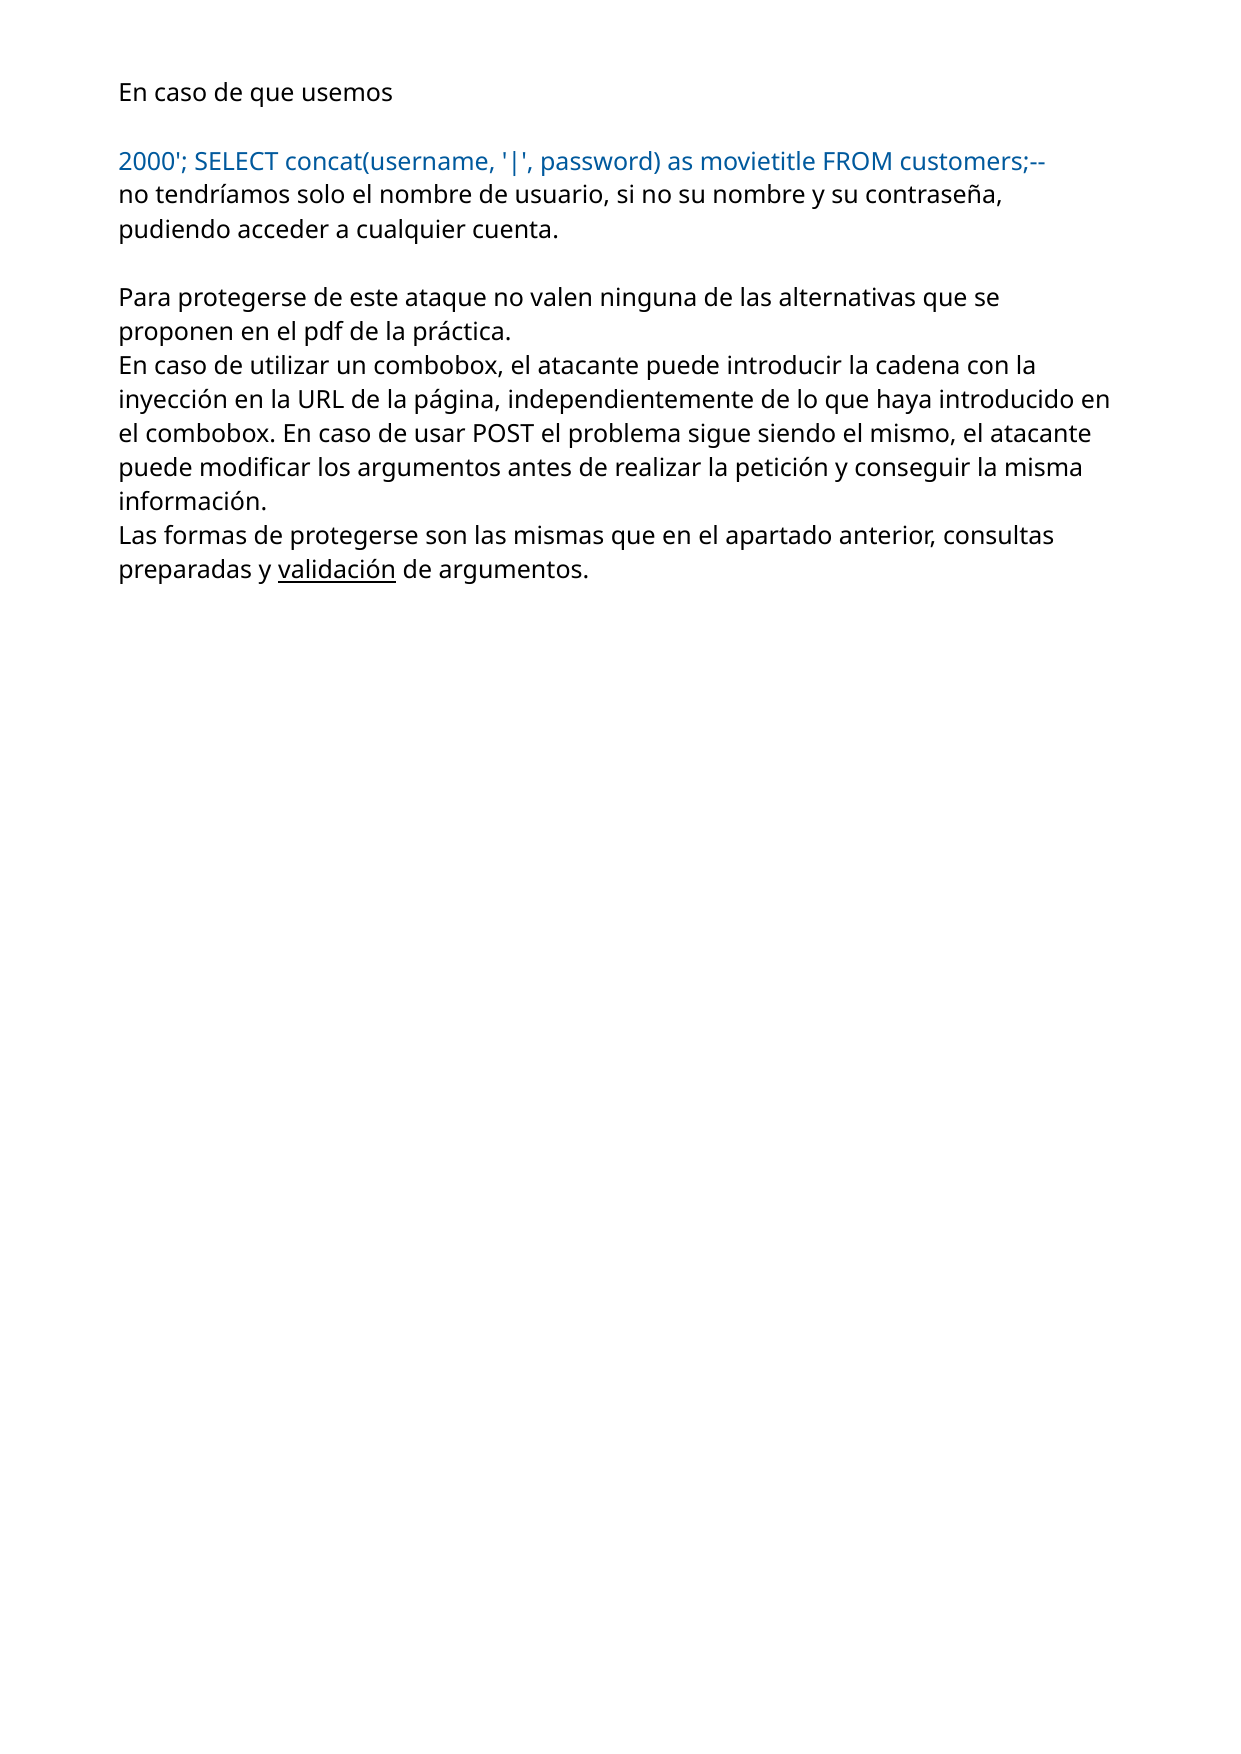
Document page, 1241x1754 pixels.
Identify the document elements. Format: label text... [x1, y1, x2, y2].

text no tendríamos solo el nombre de usuario, si no su nombre y su contraseña, pudiendo acceder a cualquier cuenta. [118, 177, 1122, 245]
text En caso de utilizar un combobox, el atacante puede introducir la cadena con la inyección en la URL de la página, independientemente de lo que haya introducido en el combobox. En caso de usar POST el problema sigue siendo el mismo, el atacante puede modificar los argumentos antes de realizar la petición y conseguir la misma información. [118, 347, 1122, 518]
text Para protegerse de este ataque no valen ninguna de las alternativas que se proponen en el pdf de la práctica. [118, 279, 1122, 347]
text En caso de que usemos [118, 75, 1122, 109]
text 2000'; SELECT concat(username, '|', password) as movietitle FROM customers;-- [118, 143, 1122, 177]
text Las formas de protegerse son las mismas que en el apartado anterior, consultas preparadas y validación de argumentos. [118, 518, 1122, 586]
